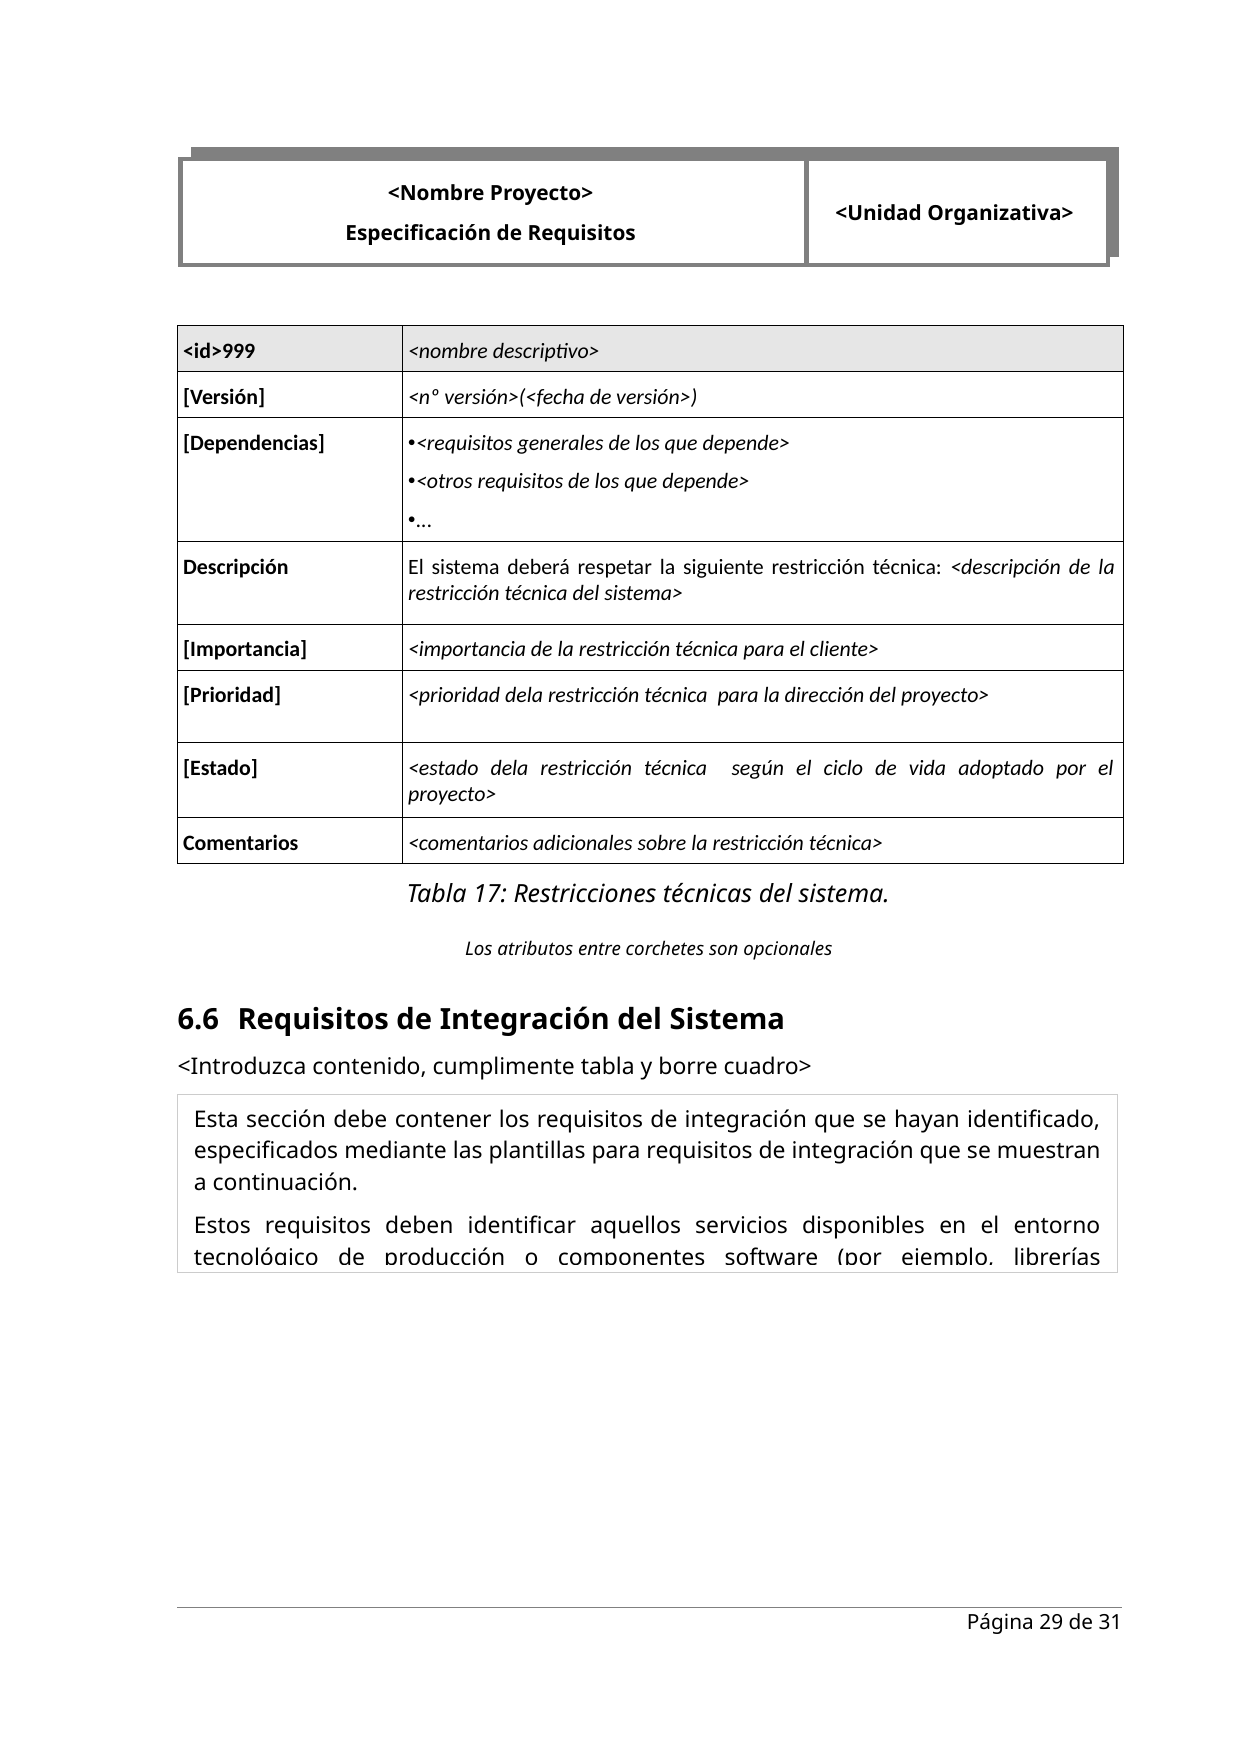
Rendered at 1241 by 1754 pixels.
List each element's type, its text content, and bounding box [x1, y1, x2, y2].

table_cell [Versión] [178, 372, 402, 417]
table_cell <importancia de la restricción técnica para el cliente> [403, 625, 1123, 670]
table_cell [Prioridad] [178, 671, 402, 742]
table_cell <estado dela restricción técnica según el ciclo de vida adoptado por el proyecto> [403, 743, 1123, 817]
subtitle Requisitos de Integración del Sistema [177, 998, 1122, 1038]
text Esta sección debe contener los requisitos de integración que se hayan identificado, especificados mediante las plantillas para requisitos de integración que se muestran a continuación. [194, 1103, 1101, 1197]
table_cell <requisitos generales de los que depende> <otros requisitos de los que depende> ... [403, 418, 1123, 541]
table_cell [Importancia] [178, 625, 402, 670]
table_cell [Dependencias] [178, 418, 402, 541]
table_cell [Estado] [178, 743, 402, 817]
table_cell <prioridad dela restricción técnica para la dirección del proyecto> [403, 671, 1123, 742]
table_cell <nº versión>(<fecha de versión>) [403, 372, 1123, 417]
text Tabla 17: Restricciones técnicas del sistema. [177, 876, 1122, 910]
table_cell <comentarios adicionales sobre la restricción técnica> [403, 818, 1123, 863]
table_header <id>999 [178, 326, 402, 371]
text Estos requisitos deben identificar aquellos servicios disponibles en el entorno tecnológico de producción o componentes software (por ejemplo, librerías enlazables) cuya funcionalidad sea relevante para el sistema a desarrollar y deban ser consumidos por el mismo. [194, 1209, 1101, 1264]
table_cell Comentarios [178, 818, 402, 863]
text <Introduzca contenido, cumplimente tabla y borre cuadro> [177, 1050, 1122, 1081]
table_cell Descripción [178, 542, 402, 624]
table_cell El sistema deberá respetar la siguiente restricción técnica: <descripción de la restricción técnica del sistema> [403, 542, 1123, 624]
table_header <nombre descriptivo> [403, 326, 1123, 371]
text Los atributos entre corchetes son opcionales [177, 935, 1122, 960]
